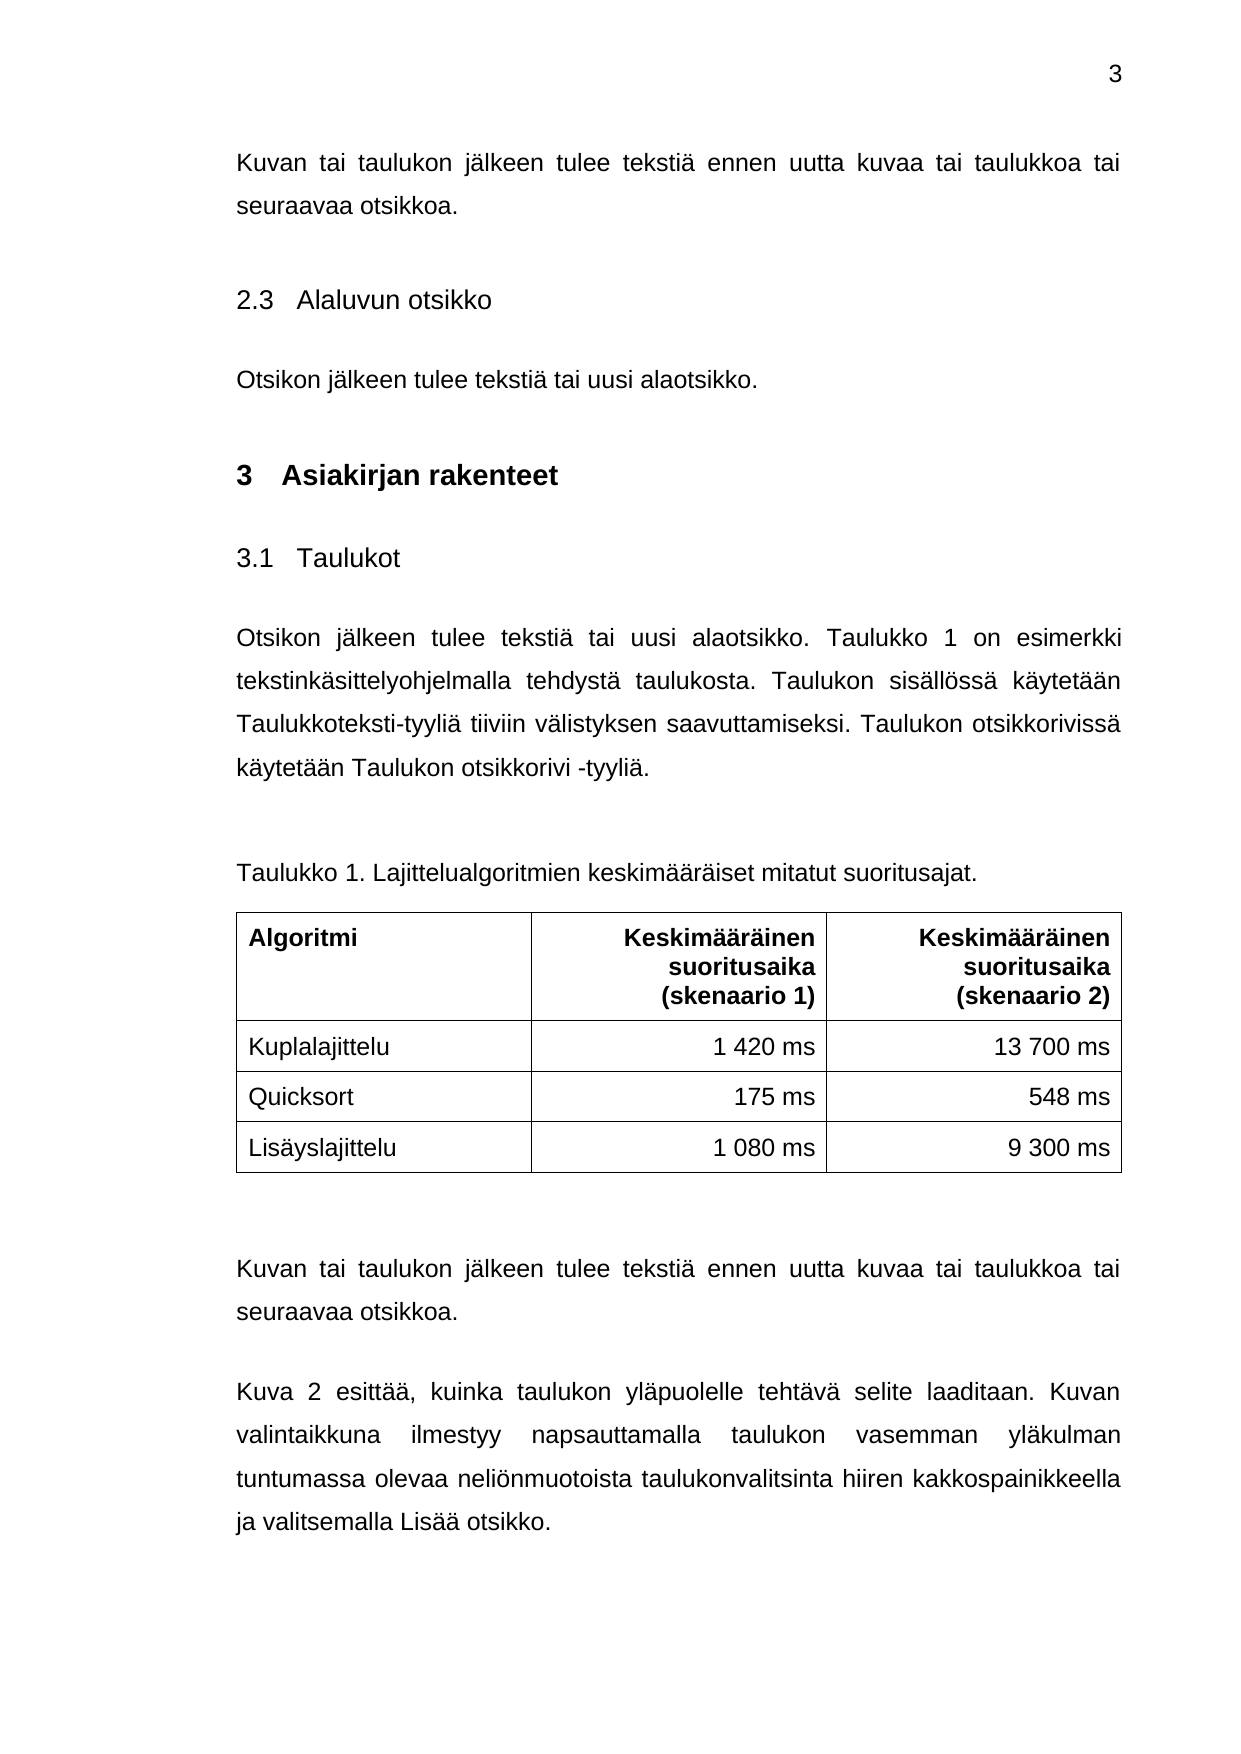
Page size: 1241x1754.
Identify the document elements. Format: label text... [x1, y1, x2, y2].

table_cell Quicksort [237, 1072, 531, 1121]
table_header Keskimääräinen suoritusaika (skenaario 2) [827, 913, 1121, 1020]
text Taulukko 1. Lajittelualgoritmien keskimääräiset mitatut suoritusajat. [236, 858, 1122, 887]
text Kuvan tai taulukon jälkeen tulee tekstiä ennen uutta kuvaa tai taulukkoa tai seuraavaa otsikkoa. [236, 1253, 1122, 1325]
table_cell 9 300 ms [827, 1122, 1121, 1172]
subtitle Asiakirjan rakenteet [236, 458, 1122, 492]
table_cell Lisäyslajittelu [237, 1122, 531, 1172]
table_cell 1 080 ms [532, 1122, 826, 1172]
text Kuvan tai taulukon jälkeen tulee tekstiä ennen uutta kuvaa tai taulukkoa tai seuraavaa otsikkoa. [236, 148, 1122, 219]
table_cell 175 ms [532, 1072, 826, 1121]
table_cell 13 700 ms [827, 1021, 1121, 1071]
text Otsikon jälkeen tulee tekstiä tai uusi alaotsikko. Taulukko 1 on esimerkki tekstinkäsittelyohjelmalla tehdystä taulukosta. Taulukon sisällössä käytetään Taulukkoteksti-tyyliä tiiviin välistyksen saavuttamiseksi. Taulukon otsikkorivissä käytetään Taulukon otsikkorivi -tyyliä. [236, 623, 1122, 781]
table_header Keskimääräinen suoritusaika (skenaario 1) [532, 913, 826, 1020]
text Otsikon jälkeen tulee tekstiä tai uusi alaotsikko. [236, 365, 1122, 394]
table_header Algoritmi [237, 913, 531, 1020]
table_cell 548 ms [827, 1072, 1121, 1121]
table_cell Kuplalajittelu [237, 1021, 531, 1071]
text Kuva 2 esittää, kuinka taulukon yläpuolelle tehtävä selite laaditaan. Kuvan valintaikkuna ilmestyy napsauttamalla taulukon vasemman yläkulman tuntumassa olevaa neliönmuotoista taulukonvalitsinta hiiren kakkospainikkeella ja valitsemalla Lisää otsikko. [236, 1377, 1122, 1535]
subtitle Alaluvun otsikko [236, 284, 1122, 315]
table_cell 1 420 ms [532, 1021, 826, 1071]
subtitle Taulukot [236, 542, 1122, 573]
